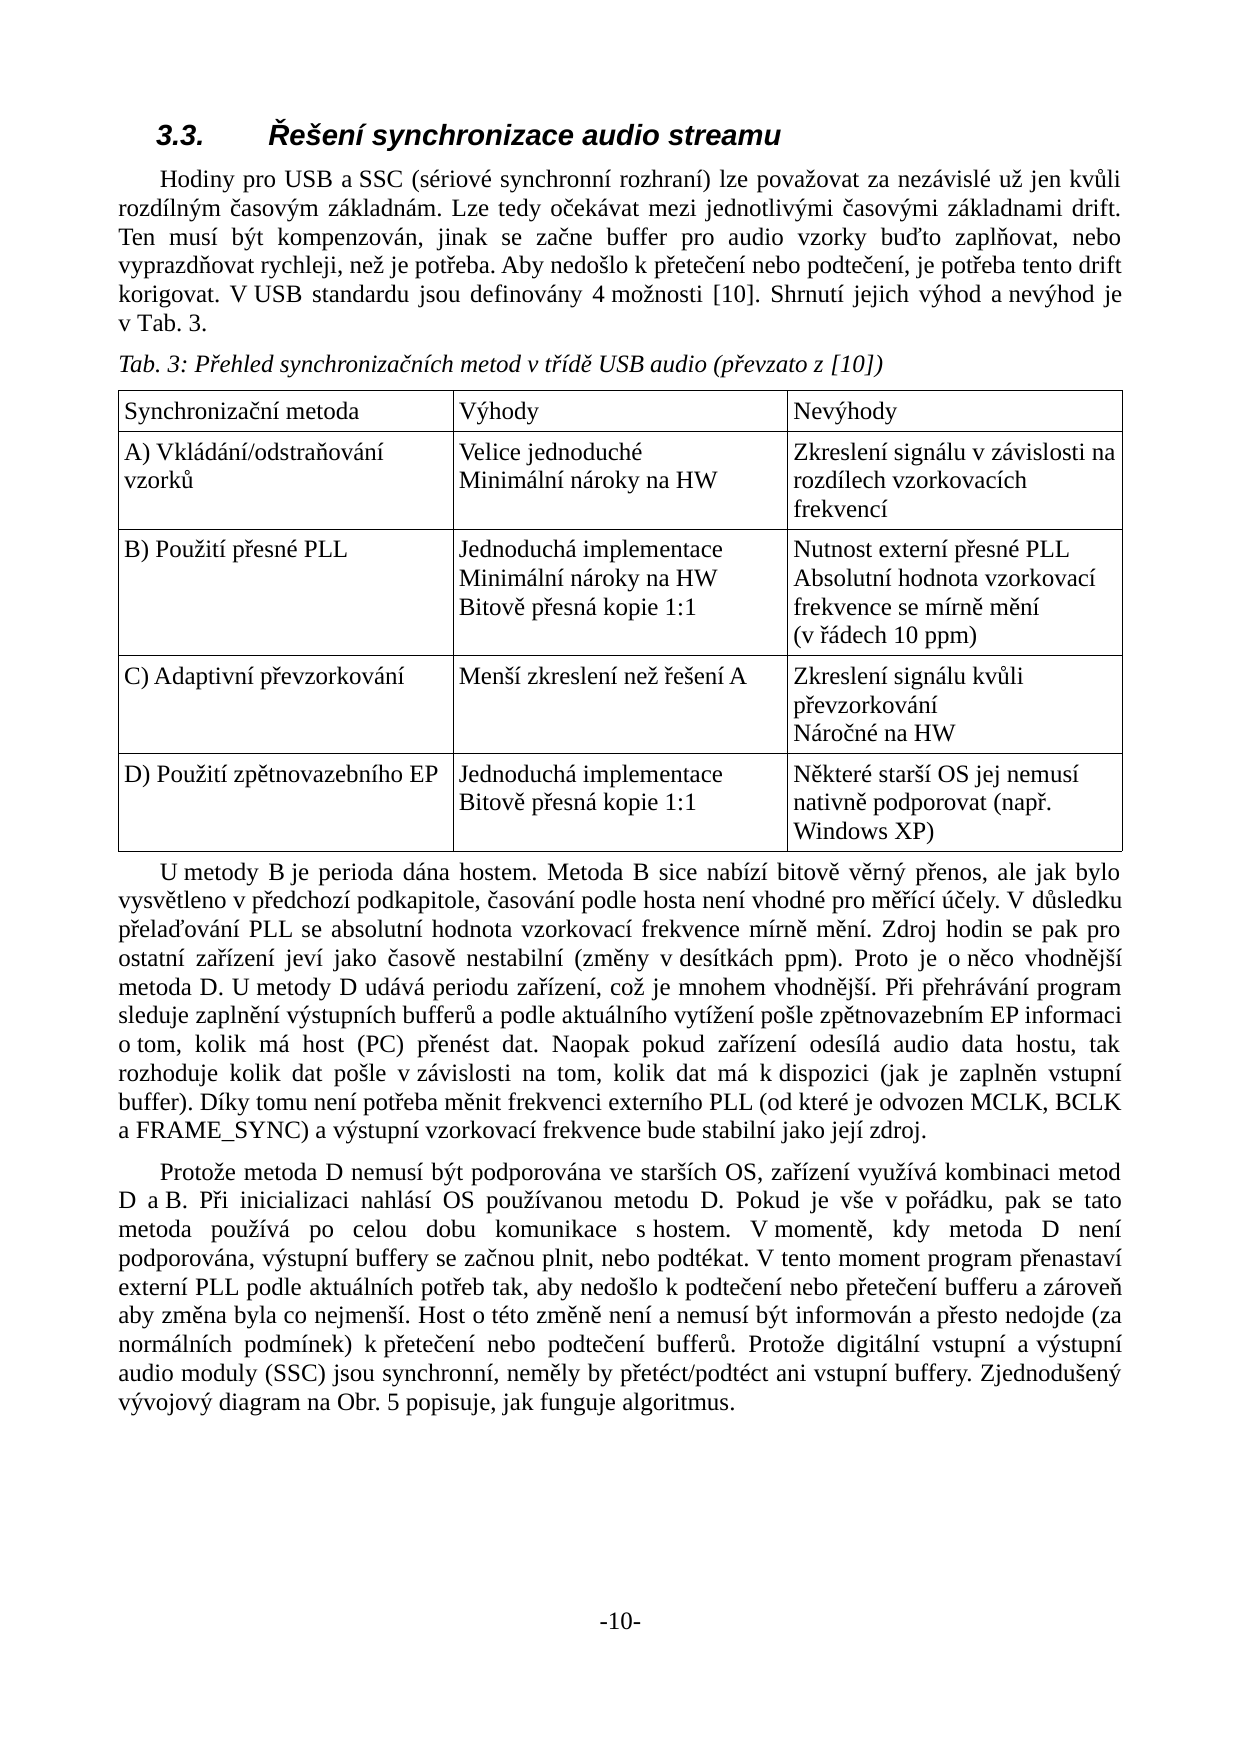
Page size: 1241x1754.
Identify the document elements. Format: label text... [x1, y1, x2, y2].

text Protože metoda D nemusí být podporována ve starších OS, zařízení využívá kombinaci metod D a B. Při inicializaci nahlásí OS používanou metodu D. Pokud je vše v pořádku, pak se tato metoda používá po celou dobu komunikace s hostem. V momentě, kdy metoda D není podporována, výstupní buffery se začnou plnit, nebo podtékat. V tento moment program přenastaví externí PLL podle aktuálních potřeb tak, aby nedošlo k podtečení nebo přetečení bufferu a zároveň aby změna byla co nejmenší. Host o této změně není a nemusí být informován a přesto nedojde (za normálních podmínek) k přetečení nebo podtečení bufferů. Protože digitální vstupní a výstupní audio moduly (SSC) jsou synchronní, neměly by přetéct/podtéct ani vstupní buffery. Zjednodušený vývojový diagram na Obr. 5 popisuje, jak funguje algoritmus. [118, 1157, 1122, 1416]
subtitle Řešení synchronizace audio streamu [148, 118, 1122, 152]
table_header Nevýhody [788, 391, 1122, 431]
table_cell Jednoduchá implementace Bitově přesná kopie 1:1 [454, 754, 787, 851]
table_header Synchronizační metoda [119, 391, 453, 431]
table_cell C) Adaptivní převzorkování [119, 656, 453, 753]
table_cell Nutnost externí přesné PLL Absolutní hodnota vzorkovací frekvence se mírně mění (v řádech 10 ppm) [788, 530, 1122, 655]
table_cell A) Vkládání/odstraňování vzorků [119, 432, 453, 528]
table_cell Jednoduchá implementace Minimální nároky na HW Bitově přesná kopie 1:1 [454, 530, 787, 655]
table_cell Zkreslení signálu v závislosti na rozdílech vzorkovacích frekvencí [788, 432, 1122, 528]
table_cell Zkreslení signálu kvůli převzorkování Náročné na HW [788, 656, 1122, 753]
table_cell Některé starší OS jej nemusí nativně podporovat (např. Windows XP) [788, 754, 1122, 851]
table_cell Velice jednoduché Minimální nároky na HW [454, 432, 787, 528]
table_header Výhody [454, 391, 787, 431]
text Hodiny pro USB a SSC (sériové synchronní rozhraní) lze považovat za nezávislé už jen kvůli rozdílným časovým základnám. Lze tedy očekávat mezi jednotlivými časovými základnami drift. Ten musí být kompenzován, jinak se začne buffer pro audio vzorky buďto zaplňovat, nebo vyprazdňovat rychleji, než je potřeba. Aby nedošlo k přetečení nebo podtečení, je potřeba tento drift korigovat. V USB standardu jsou definovány 4 možnosti [10]. Shrnutí jejich výhod a nevýhod je v Tab. 3. [118, 164, 1122, 337]
table_cell D) Použití zpětnovazebního EP [119, 754, 453, 851]
table_cell B) Použití přesné PLL [119, 530, 453, 655]
text Tab. 3: Přehled synchronizačních metod v třídě USB audio (převzato z [10]) [118, 349, 1122, 378]
text U metody B je perioda dána hostem. Metoda B sice nabízí bitově věrný přenos, ale jak bylo vysvětleno v předchozí podkapitole, časování podle hosta není vhodné pro měřící účely. V důsledku přelaďování PLL se absolutní hodnota vzorkovací frekvence mírně mění. Zdroj hodin se pak pro ostatní zařízení jeví jako časově nestabilní (změny v desítkách ppm). Proto je o něco vhodnější metoda D. U metody D udává periodu zařízení, což je mnohem vhodnější. Při přehrávání program sleduje zaplnění výstupních bufferů a podle aktuálního vytížení pošle zpětnovazebním EP informaci o tom, kolik má host (PC) přenést dat. Naopak pokud zařízení odesílá audio data hostu, tak rozhoduje kolik dat pošle v závislosti na tom, kolik dat má k dispozici (jak je zaplněn vstupní buffer). Díky tomu není potřeba měnit frekvenci externího PLL (od které je odvozen MCLK, BCLK a FRAME_SYNC) a výstupní vzorkovací frekvence bude stabilní jako její zdroj. [118, 857, 1122, 1144]
table_cell Menší zkreslení než řešení A [454, 656, 787, 753]
